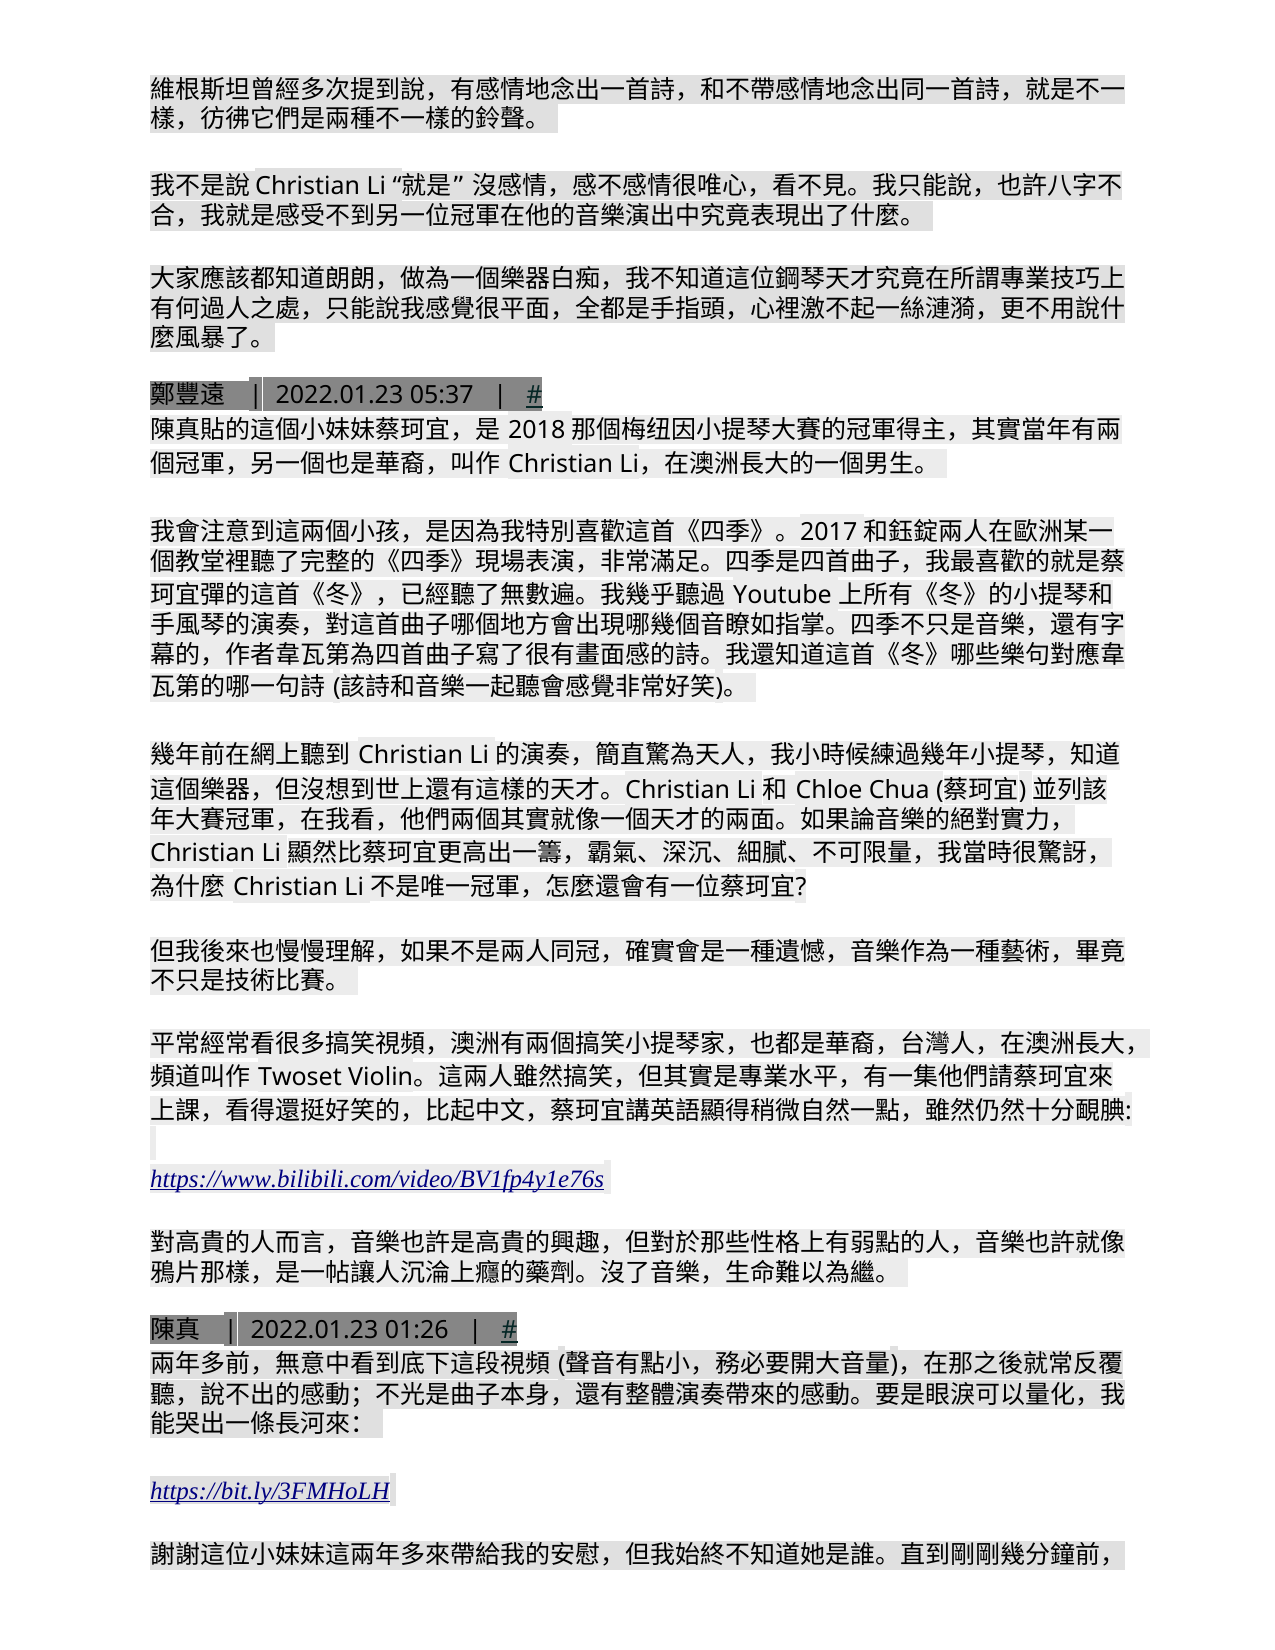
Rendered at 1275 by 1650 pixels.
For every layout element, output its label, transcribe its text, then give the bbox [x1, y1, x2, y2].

text 鄭豐遠 | 2022.01.23 05:37 | # [150, 377, 1125, 411]
text 兩年多前，無意中看到底下這段視頻 (聲音有點小，務必要開大音量)，在那之後就常反覆聽，說不出的感動；不光是曲子本身，還有整體演奏帶來的感動。要是眼淚可以量化，我能哭出一條長河來： https://bit.ly/3FMHoLH 謝謝這位小妹妹這兩年多來帶給我的安慰，但我始終不知道她是誰。直到剛剛幾分鐘前， [150, 1346, 1125, 1570]
text 陳真 | 2022.01.23 01:26 | # [150, 1312, 1125, 1346]
text 維根斯坦曾經多次提到說，有感情地念出一首詩，和不帶感情地念出同一首詩，就是不一樣，彷彿它們是兩種不一樣的鈴聲。 我不是說Christian Li “就是” 沒感情，感不感情很唯心，看不見。我只能說，也許八字不合，我就是感受不到另一位冠軍在他的音樂演出中究竟表現出了什麼。 大家應該都知道朗朗，做為一個樂器白痴，我不知道這位鋼琴天才究竟在所謂專業技巧上有何過人之處，只能說我感覺很平面，全都是手指頭，心裡激不起一絲漣漪，更不用說什麼風暴了。 [150, 75, 1125, 352]
text 陳真貼的這個小妹妹蔡珂宜，是 2018 那個梅纽因小提琴大賽的冠軍得主，其實當年有兩個冠軍，另一個也是華裔，叫作 Christian Li，在澳洲長大的一個男生。 我會注意到這兩個小孩，是因為我特別喜歡這首《四季》。2017 和鈺錠兩人在歐洲某一個教堂裡聽了完整的《四季》現場表演，非常滿足。四季是四首曲子，我最喜歡的就是蔡珂宜彈的這首《冬》，已經聽了無數遍。我幾乎聽過 Youtube 上所有《冬》的小提琴和手風琴的演奏，對這首曲子哪個地方會出現哪幾個音瞭如指掌。四季不只是音樂，還有字幕的，作者韋瓦第為四首曲子寫了很有畫面感的詩。我還知道這首《冬》哪些樂句對應韋瓦第的哪一句詩 (該詩和音樂一起聽會感覺非常好笑)。 幾年前在網上聽到 Christian Li 的演奏，簡直驚為天人，我小時候練過幾年小提琴，知道這個樂器，但沒想到世上還有這樣的天才。Christian Li 和 Chloe Chua (蔡珂宜) 並列該年大賽冠軍，在我看，他們兩個其實就像一個天才的兩面。如果論音樂的絕對實力，Christian Li 顯然比蔡珂宜更高出一籌，霸氣、深沉、細膩、不可限量，我當時很驚訝，為什麼 Christian Li 不是唯一冠軍，怎麼還會有一位蔡珂宜? 但我後來也慢慢理解，如果不是兩人同冠，確實會是一種遺憾，音樂作為一種藝術，畢竟不只是技術比賽。 平常經常看很多搞笑視頻，澳洲有兩個搞笑小提琴家，也都是華裔，台灣人，在澳洲長大，頻道叫作 Twoset Violin。這兩人雖然搞笑，但其實是專業水平，有一集他們請蔡珂宜來上課，看得還挺好笑的，比起中文，蔡珂宜講英語顯得稍微自然一點，雖然仍然十分靦腆: https://www.bilibili.com/video/BV1fp4y1e76s 對高貴的人而言，音樂也許是高貴的興趣，但對於那些性格上有弱點的人，音樂也許就像鴉片那樣，是一帖讓人沉淪上癮的藥劑。沒了音樂，生命難以為繼。 [150, 411, 1125, 1287]
